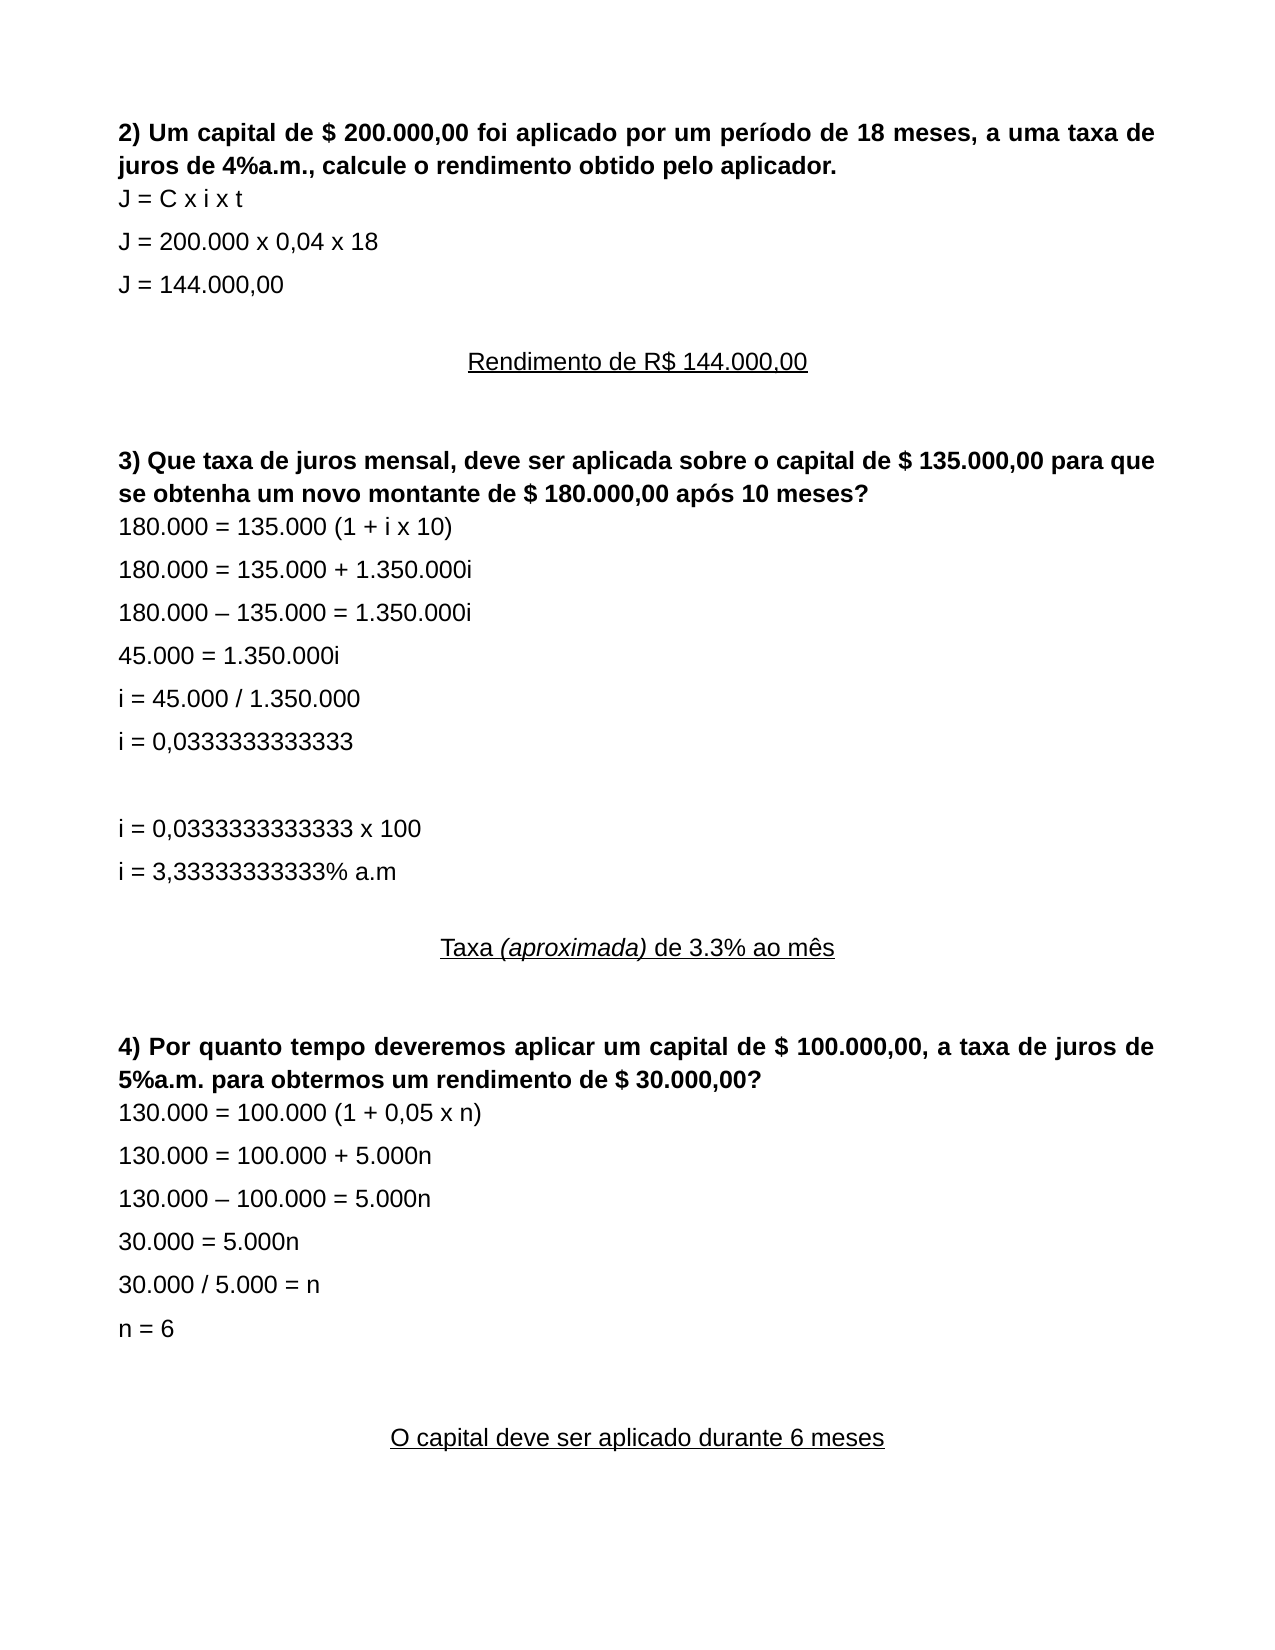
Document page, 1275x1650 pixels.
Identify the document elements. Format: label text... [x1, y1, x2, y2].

text 3) Que taxa de juros mensal, deve ser aplicada sobre o capital de $ 135.000,00 para que se obtenha um novo montante de $ 180.000,00 após 10 meses? [118, 446, 1157, 507]
text 180.000 – 135.000 = 1.350.000i [118, 598, 1157, 627]
text i = 45.000 / 1.350.000 [118, 684, 1157, 713]
text 4) Por quanto tempo deveremos aplicar um capital de $ 100.000,00, a taxa de juros de 5%a.m. para obtermos um rendimento de $ 30.000,00? [118, 1032, 1157, 1094]
text 45.000 = 1.350.000i [118, 641, 1157, 670]
text J = C x i x t [118, 184, 1157, 213]
text Rendimento de R$ 144.000,00 [118, 347, 1157, 375]
text O capital deve ser aplicado durante 6 meses [118, 1423, 1157, 1451]
text J = 144.000,00 [118, 270, 1157, 299]
text 180.000 = 135.000 + 1.350.000i [118, 555, 1157, 583]
text n = 6 [118, 1313, 1157, 1342]
text J = 200.000 x 0,04 x 18 [118, 227, 1157, 256]
text i = 0,0333333333333 x 100 [118, 813, 1157, 842]
text 130.000 = 100.000 (1 + 0,05 x n) [118, 1098, 1157, 1127]
text 130.000 – 100.000 = 5.000n [118, 1184, 1157, 1213]
text 180.000 = 135.000 (1 + i x 10) [118, 512, 1157, 540]
text 30.000 = 5.000n [118, 1227, 1157, 1256]
text Taxa (aproximada) de 3.3% ao mês [118, 933, 1157, 962]
text i = 3,33333333333% a.m [118, 857, 1157, 885]
text 2) Um capital de $ 200.000,00 foi aplicado por um período de 18 meses, a uma taxa de juros de 4%a.m., calcule o rendimento obtido pelo aplicador. [118, 118, 1157, 180]
text 130.000 = 100.000 + 5.000n [118, 1141, 1157, 1170]
text 30.000 / 5.000 = n [118, 1270, 1157, 1299]
text i = 0,0333333333333 [118, 727, 1157, 756]
